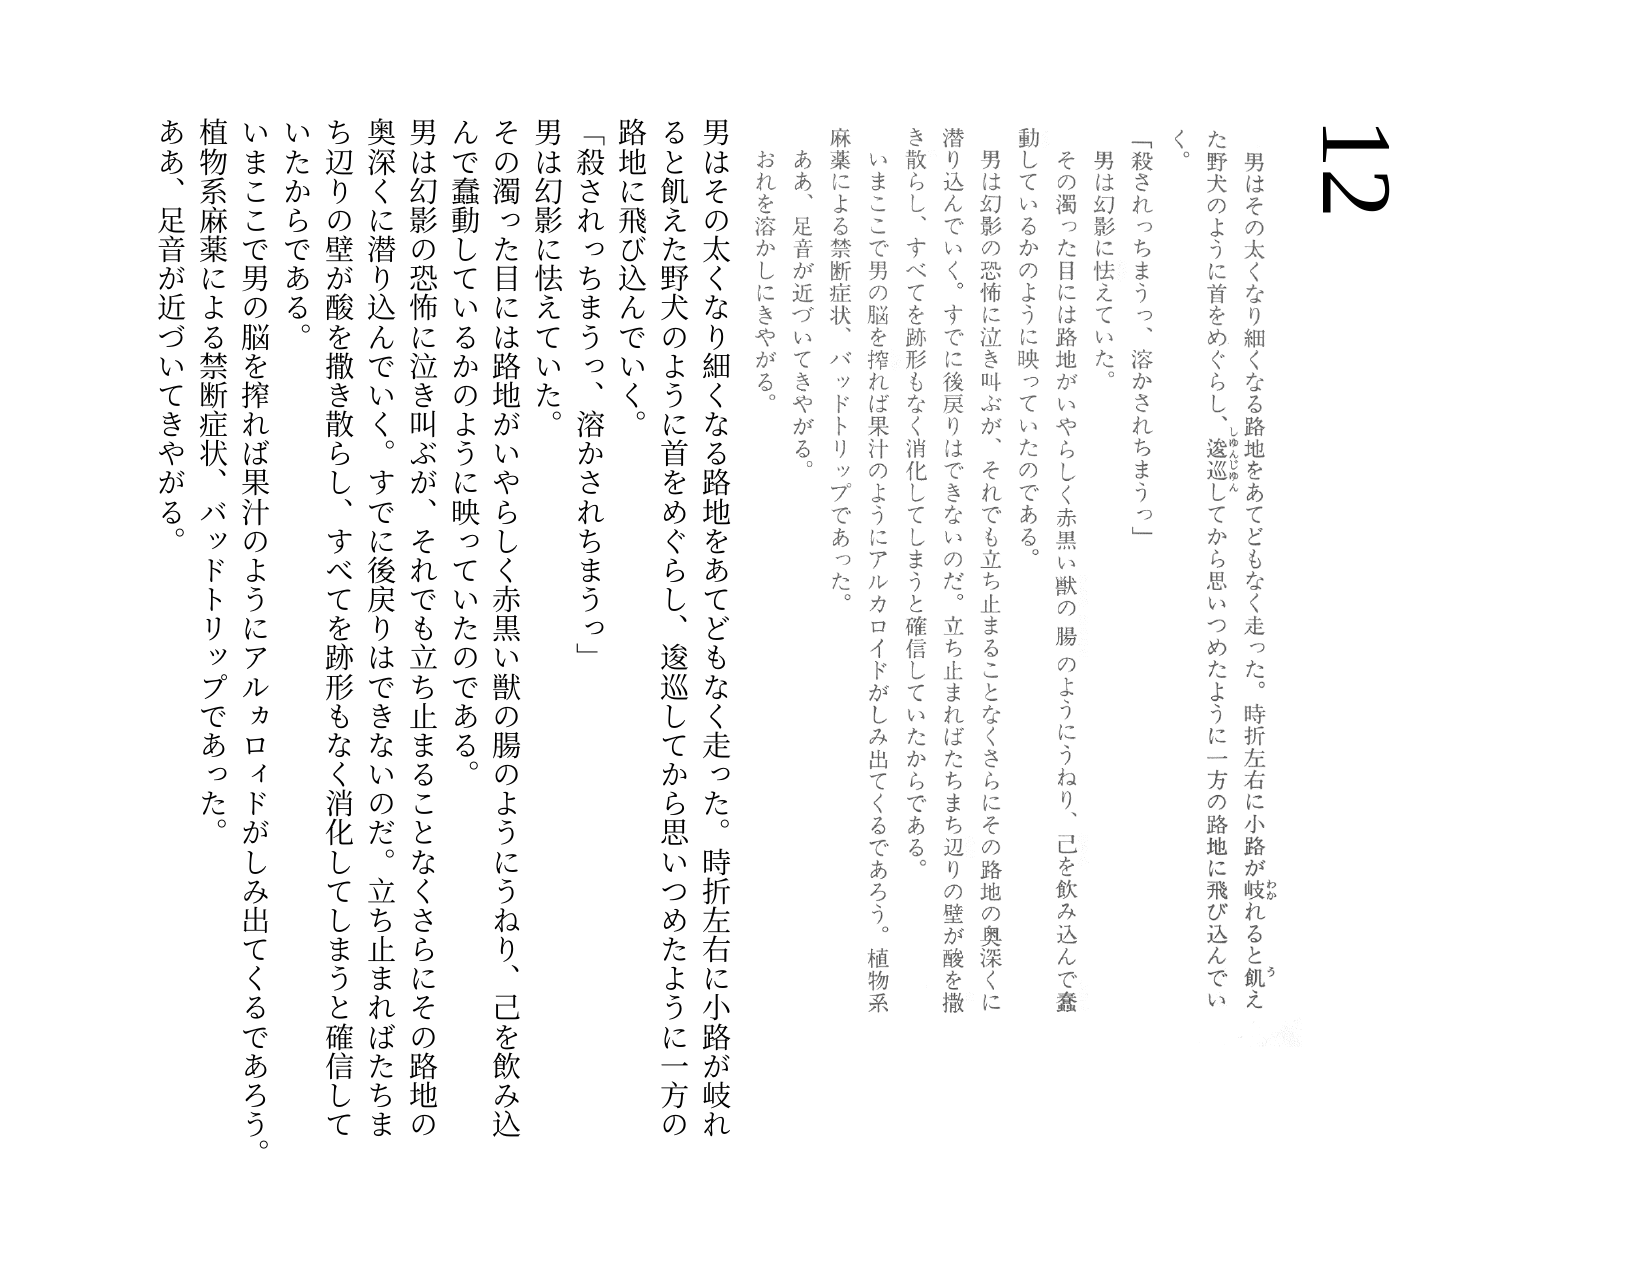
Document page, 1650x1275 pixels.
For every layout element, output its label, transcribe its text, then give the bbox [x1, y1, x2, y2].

text ああ、足音が近づいてきやがる。 [152, 118, 193, 1157]
text 12 [1302, 118, 1417, 1157]
text その濁った目には路地がいやらしく赤黒い獣の腸のようにうねり、己を飲み込んで蠢動しているかのように映っていたのである。 [445, 118, 528, 1157]
text いまここで男の脳を搾れば果汁のようにアルヵロィドがしみ出てくるであろう。植物系麻薬による禁断症状、バッドトリップであった。 [193, 118, 277, 1157]
text 男は幻影の恐怖に泣き叫ぶが、それでも立ち止まることなくさらにその路地の奥深くに潜り込んでいく。すでに後戻りはできないのだ。立ち止まればたちまち辺りの壁が酸を撒き散らし、すべてを跡形もなく消化してしまうと確信していたからである。 [277, 118, 445, 1157]
text 「殺されっちまうっ、溶かされちまうっ」 [570, 118, 612, 1157]
text 男はその太くなり細くなる路地をあてどもなく走った。時折左右に小路が岐れると飢えた野犬のように首をめぐらし、逡巡してから思いつめたように一方の路地に飛び込んでいく。 [612, 118, 738, 1157]
text 男は幻影に怯えていた。 [528, 118, 570, 1157]
